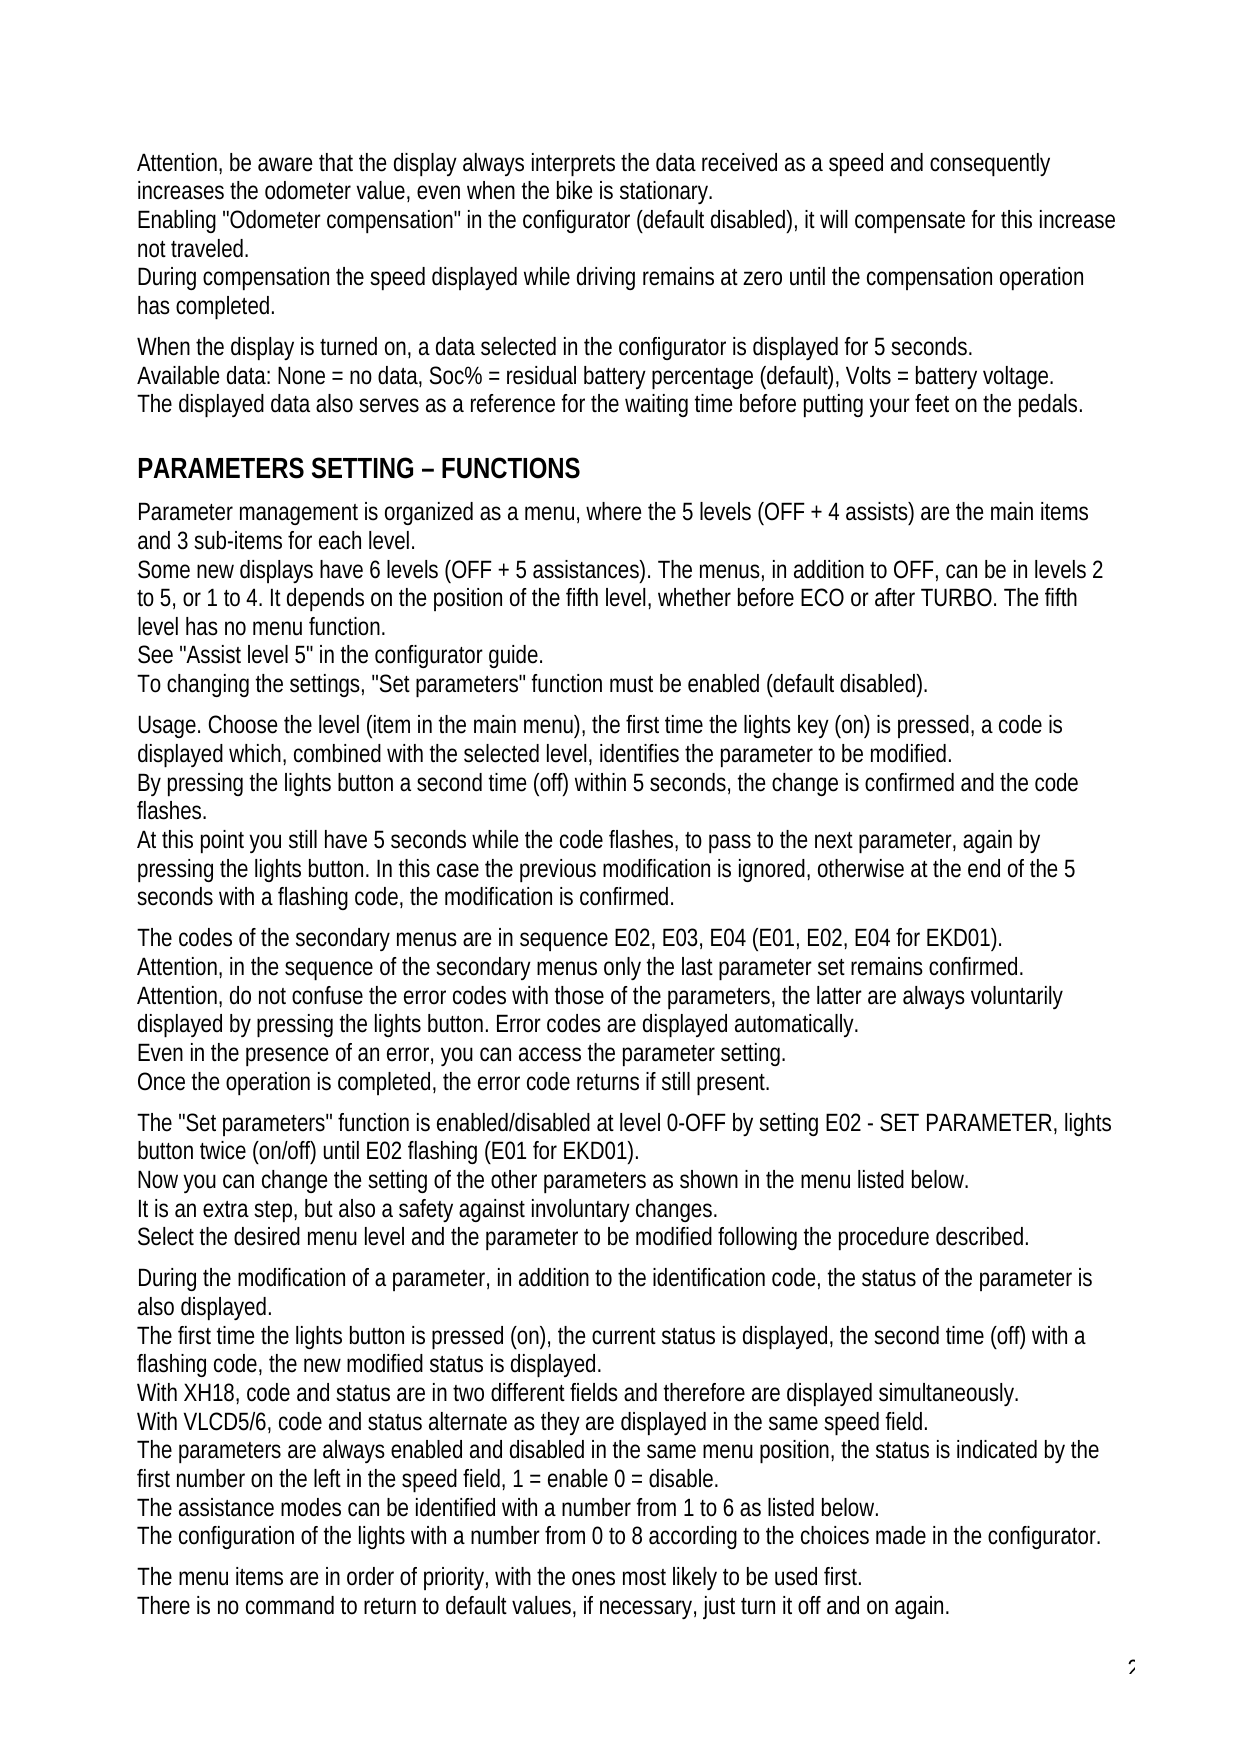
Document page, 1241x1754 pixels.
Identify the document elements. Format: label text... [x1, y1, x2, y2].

text The parameters are always enabled and disabled in the same menu position, the status is indicated by the first number on the left in the speed field, 1 = enable 0 = disable. [137, 1435, 1125, 1493]
text PARAMETERS SETTING – FUNCTIONS [137, 451, 1125, 485]
text The menu items are in order of priority, with the ones most likely to be used first. [137, 1562, 1125, 1591]
text The codes of the secondary menus are in sequence E02, E03, E04 (E01, E02, E04 for EKD01). [137, 923, 1125, 952]
text The assistance modes can be identified with a number from 1 to 6 as listed below. [137, 1493, 1125, 1521]
text When the display is turned on, a data selected in the configurator is displayed for 5 seconds. [137, 332, 1125, 361]
text It is an extra step, but also a safety against involuntary changes. [137, 1194, 1125, 1222]
text Attention, be aware that the display always interprets the data received as a speed and consequently increases the odometer value, even when the bike is stationary. [137, 148, 1125, 205]
text Some new displays have 6 levels (OFF + 5 assistances). The menus, in addition to OFF, can be in levels 2 to 5, or 1 to 4. It depends on the position of the fifth level, whether before ECO or after TURBO. The fifth level has no menu function. [137, 554, 1125, 641]
text Attention, do not confuse the error codes with those of the parameters, the latter are always voluntarily displayed by pressing the lights button. Error codes are displayed automatically. [137, 981, 1125, 1038]
text See "Assist level 5" in the configurator guide. [137, 641, 1125, 669]
text Parameter management is organized as a menu, where the 5 levels (OFF + 4 assists) are the main items and 3 sub-items for each level. [137, 497, 1125, 554]
text The first time the lights button is pressed (on), the current status is displayed, the second time (off) with a flashing code, the new modified status is displayed. [137, 1321, 1125, 1378]
text There is no command to return to default values, if necessary, just turn it off and on again. [137, 1591, 1125, 1620]
text Enabling "Odometer compensation" in the configurator (default disabled), it will compensate for this increase not traveled. [137, 205, 1125, 262]
text Available data: None = no data, Soc% = residual battery percentage (default), Volts = battery voltage. [137, 361, 1125, 389]
text Now you can change the setting of the other parameters as shown in the menu listed below. [137, 1165, 1125, 1194]
text Attention, in the sequence of the secondary menus only the last parameter set remains confirmed. [137, 952, 1125, 981]
text Even in the presence of an error, you can access the parameter setting. [137, 1038, 1125, 1067]
text The displayed data also serves as a reference for the waiting time before putting your feet on the pedals. [137, 389, 1125, 418]
text With XH18, code and status are in two different fields and therefore are displayed simultaneously. [137, 1378, 1125, 1407]
text Once the operation is completed, the error code returns if still present. [137, 1067, 1125, 1095]
text Usage. Choose the level (item in the main menu), the first time the lights key (on) is pressed, a code is displayed which, combined with the selected level, identifies the parameter to be modified. [137, 710, 1125, 768]
text Select the desired menu level and the parameter to be modified following the procedure described. [137, 1222, 1125, 1251]
text During the modification of a parameter, in addition to the identification code, the status of the parameter is also displayed. [137, 1263, 1125, 1321]
text The "Set parameters" function is enabled/disabled at level 0-OFF by setting E02 - SET PARAMETER, lights button twice (on/off) until E02 flashing (E01 for EKD01). [137, 1108, 1125, 1165]
text During compensation the speed displayed while driving remains at zero until the compensation operation has completed. [137, 262, 1125, 319]
text To changing the settings, "Set parameters" function must be enabled (default disabled). [137, 669, 1125, 698]
text The configuration of the lights with a number from 0 to 8 according to the choices made in the configurator. [137, 1521, 1125, 1550]
text With VLCD5/6, code and status alternate as they are displayed in the same speed field. [137, 1407, 1125, 1435]
text At this point you still have 5 seconds while the code flashes, to pass to the next parameter, again by pressing the lights button. In this case the previous modification is ignored, otherwise at the end of the 5 seconds with a flashing code, the modification is confirmed. [137, 825, 1125, 911]
text By pressing the lights button a second time (off) within 5 seconds, the change is confirmed and the code flashes. [137, 768, 1125, 825]
